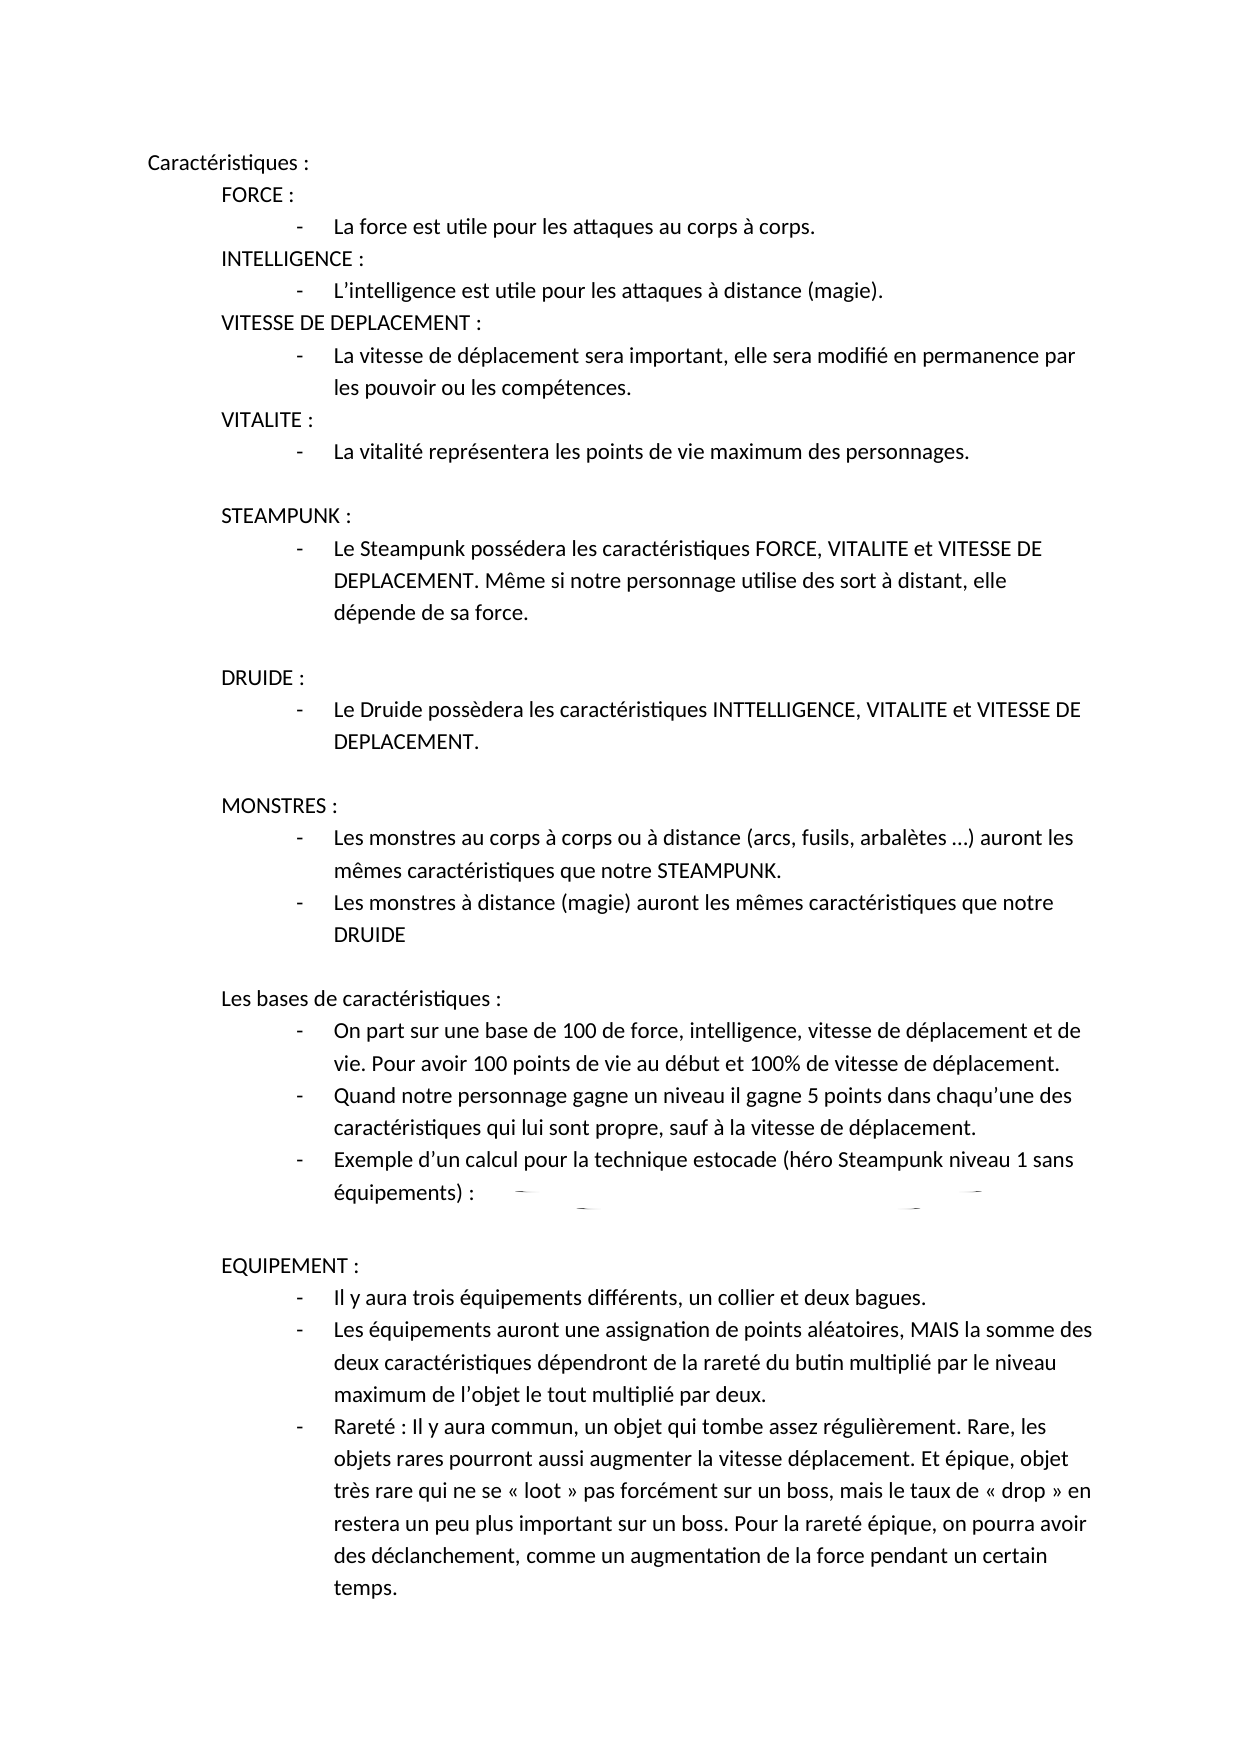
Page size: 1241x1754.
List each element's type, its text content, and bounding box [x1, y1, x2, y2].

list La force est utile pour les attaques au corps à corps. [296, 212, 1093, 240]
text STEAMPUNK : [221, 502, 1093, 530]
text MONSTRES : [221, 791, 1093, 819]
text FORCE : [148, 180, 1093, 208]
text VITESSE DE DEPLACEMENT : [221, 308, 1093, 337]
text Les bases de caractéristiques : [221, 984, 1093, 1012]
list On part sur une base de 100 de force, intelligence, vitesse de déplacement et de vie. Pour avoir 100 points de vie au début et 100% de vitesse de déplacement. [296, 1017, 1093, 1077]
list Les monstres au corps à corps ou à distance (arcs, fusils, arbalètes …) auront les mêmes caractéristiques que notre STEAMPUNK. [296, 823, 1093, 884]
list Les équipements auront une assignation de points aléatoires, MAIS la somme des deux caractéristiques dépendront de la rareté du butin multiplié par le niveau maximum de l’objet le tout multiplié par deux. [296, 1316, 1093, 1408]
list Exemple d’un calcul pour la technique estocade (héro Steampunk niveau 1 sans équipements) : [296, 1145, 1093, 1215]
list Quand notre personnage gagne un niveau il gagne 5 points dans chaqu’une des caractéristiques qui lui sont propre, sauf à la vitesse de déplacement. [296, 1081, 1093, 1141]
list Il y aura trois équipements différents, un collier et deux bagues. [296, 1283, 1093, 1311]
list Les monstres à distance (magie) auront les mêmes caractéristiques que notre DRUIDE [296, 888, 1093, 948]
text DRUIDE : [221, 663, 1093, 691]
text VITALITE : [221, 405, 1093, 433]
text EQUIPEMENT : [221, 1251, 1093, 1279]
list Le Druide possèdera les caractéristiques INTTELLIGENCE, VITALITE et VITESSE DE DEPLACEMENT. [296, 695, 1093, 755]
list L’intelligence est utile pour les attaques à distance (magie). [296, 276, 1093, 304]
text INTELLIGENCE : [221, 244, 1093, 272]
list La vitalité représentera les points de vie maximum des personnages. [296, 437, 1093, 465]
text Caractéristiques : [148, 148, 1093, 176]
list La vitesse de déplacement sera important, elle sera modifié en permanence par les pouvoir ou les compétences. [296, 341, 1093, 401]
list Le Steampunk possédera les caractéristiques FORCE, VITALITE et VITESSE DE DEPLACEMENT. Même si notre personnage utilise des sort à distant, elle dépende de sa force. [296, 534, 1093, 626]
list Rareté : Il y aura commun, un objet qui tombe assez régulièrement. Rare, les objets rares pourront aussi augmenter la vitesse déplacement. Et épique, objet très rare qui ne se « loot » pas forcément sur un boss, mais le taux de « drop » en restera un peu plus important sur un boss. Pour la rareté épique, on pourra avoir des déclanchement, comme un augmentation de la force pendant un certain temps. [296, 1412, 1093, 1601]
